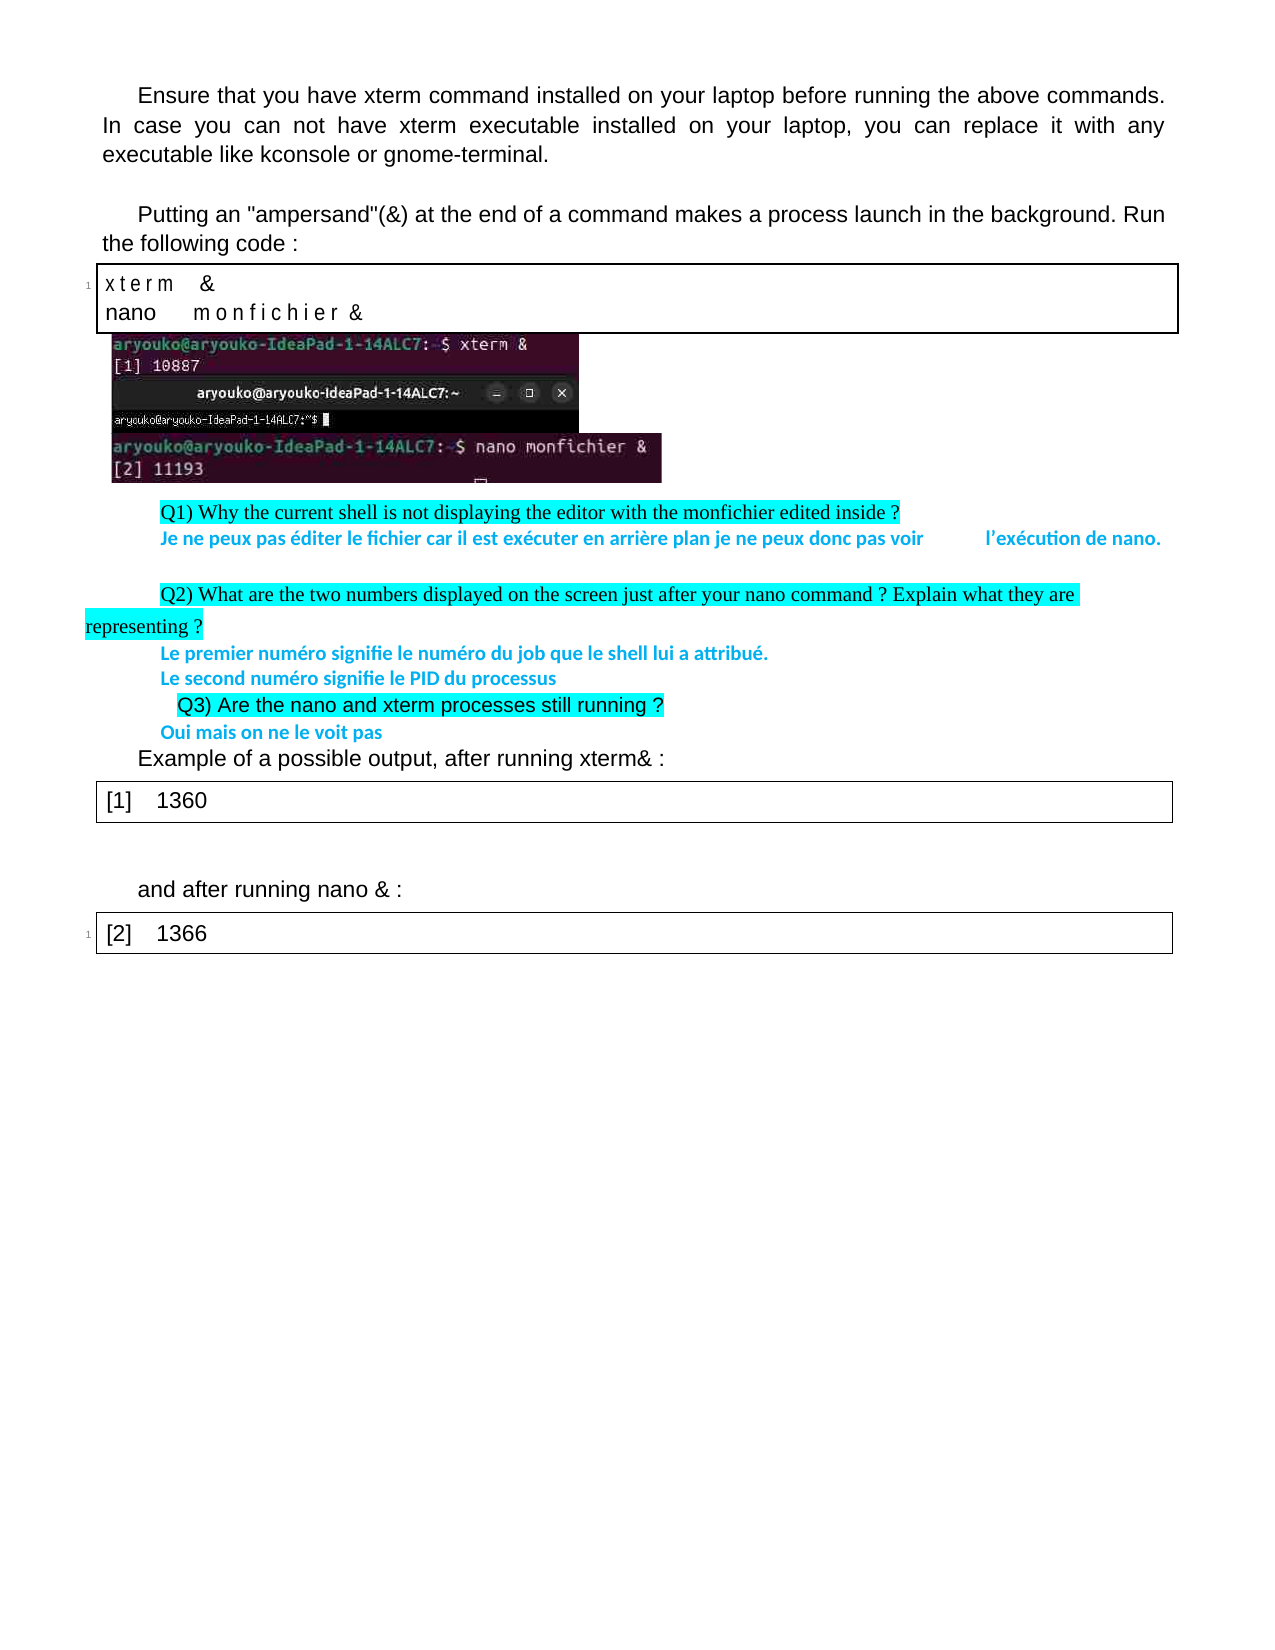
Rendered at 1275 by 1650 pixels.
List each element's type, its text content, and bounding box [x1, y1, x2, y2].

table_cell [98, 325, 176, 332]
picture [111, 334, 662, 483]
table_header x t e r m [98, 265, 176, 297]
text [1] 1360 [106, 787, 1172, 813]
text Q2) What are the two numbers displayed on the screen just after your nano command ? Explain what they are representing ? [85, 576, 1173, 640]
text [2] 1366 [106, 920, 1172, 947]
text Je ne peux pas éditer le fichier car il est exécuter en arrière plan je ne peux donc pas voir l’exécution de nano. [85, 526, 1173, 551]
text Q1) Why the current shell is not displaying the editor with the monfichier edited inside ? [85, 494, 1173, 526]
text Putting an "ampersand"(&) at the end of a command makes a process launch in the background. Run the following code : [102, 201, 1167, 257]
table_cell nano [98, 297, 176, 325]
text 1 [85, 929, 92, 941]
text Le premier numéro signifie le numéro du job que le shell lui a attribué. Le second numéro signifie le PID du processus [85, 640, 1173, 691]
text and after running nano & : [137, 876, 1173, 902]
text Ensure that you have xterm command installed on your laptop before running the above commands. In case you can not have xterm executable installed on your laptop, you can replace it with any executable like kconsole or gnome-terminal. [102, 82, 1167, 168]
table_cell [176, 325, 1177, 332]
table_header & [176, 265, 1177, 297]
text 1 [85, 280, 92, 292]
text Oui mais on ne le voit pas [85, 719, 1173, 744]
table_cell m o n f i c h i e r & [176, 297, 1177, 325]
text Example of a possible output, after running xterm& : [137, 744, 1173, 771]
text Q3) Are the nano and xterm processes still running ? [102, 691, 1167, 717]
